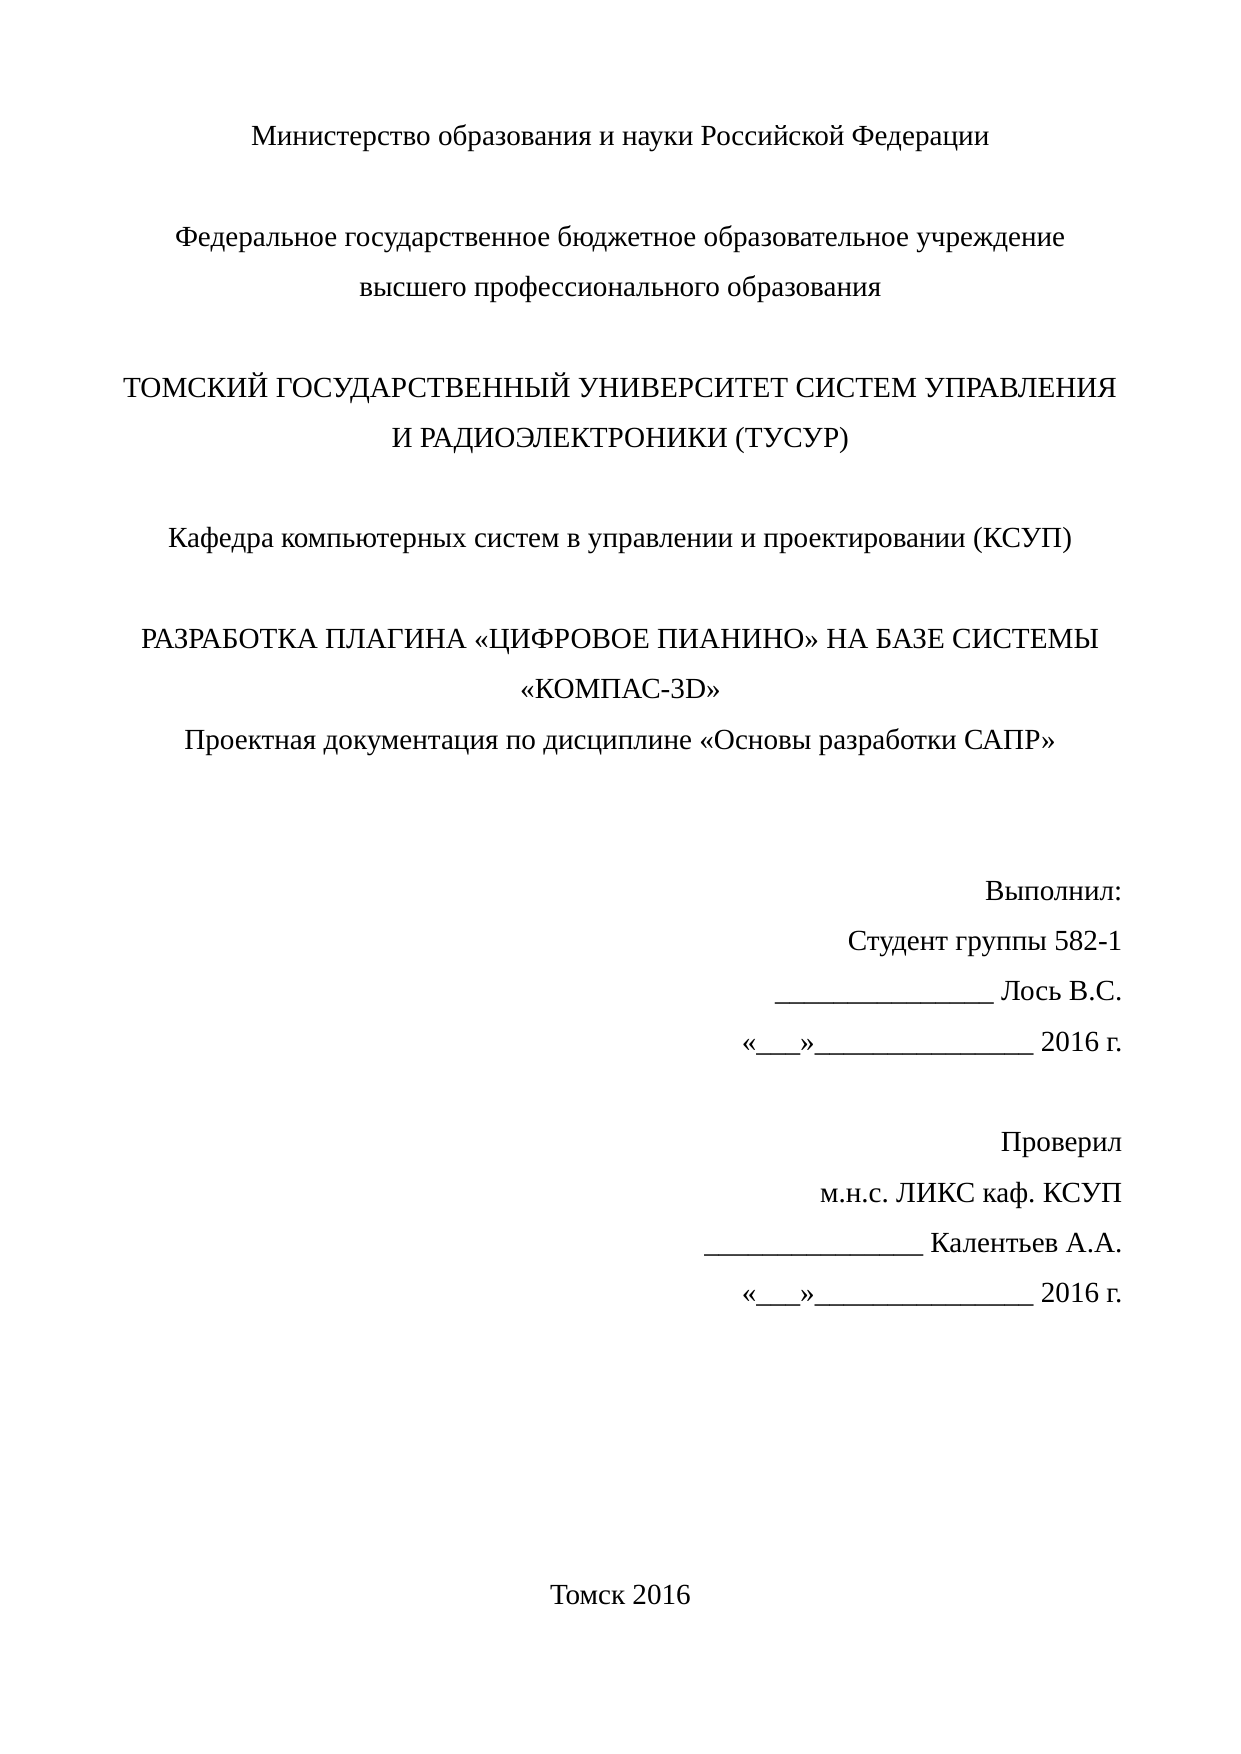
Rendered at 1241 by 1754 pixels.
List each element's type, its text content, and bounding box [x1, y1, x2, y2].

text Проектная документация по дисциплине «Основы разработки САПР» [118, 722, 1122, 755]
text _______________ Лось В.С. [118, 973, 1122, 1007]
text Федеральное государственное бюджетное образовательное учреждение высшего профессионального образования [118, 219, 1122, 303]
text Министерство образования и науки Российской Федерации [118, 118, 1122, 152]
text _______________ Калентьев А.А. [118, 1225, 1122, 1258]
text Студент группы 582-1 [118, 923, 1122, 957]
text «___»_______________ 2016 г. [118, 1024, 1122, 1057]
text ТОМСКИЙ ГОСУДАРСТВЕННЫЙ УНИВЕРСИТЕТ СИСТЕМ УПРАВЛЕНИЯ И РАДИОЭЛЕКТРОНИКИ (ТУСУР) [118, 370, 1122, 453]
text Кафедра компьютерных систем в управлении и проектировании (КСУП) [118, 521, 1122, 554]
text РАЗРАБОТКА ПЛАГИНА «ЦИФРОВОЕ ПИАНИНО» НА БАЗЕ СИСТЕМЫ [118, 621, 1122, 655]
text м.н.с. ЛИКС каф. КСУП [118, 1175, 1122, 1208]
text Выполнил: [118, 873, 1122, 906]
text Проверил [118, 1124, 1122, 1158]
text Томск 2016 [118, 1577, 1122, 1611]
text «КОМПАС-3D» [118, 672, 1122, 705]
text «___»_______________ 2016 г. [118, 1275, 1122, 1309]
